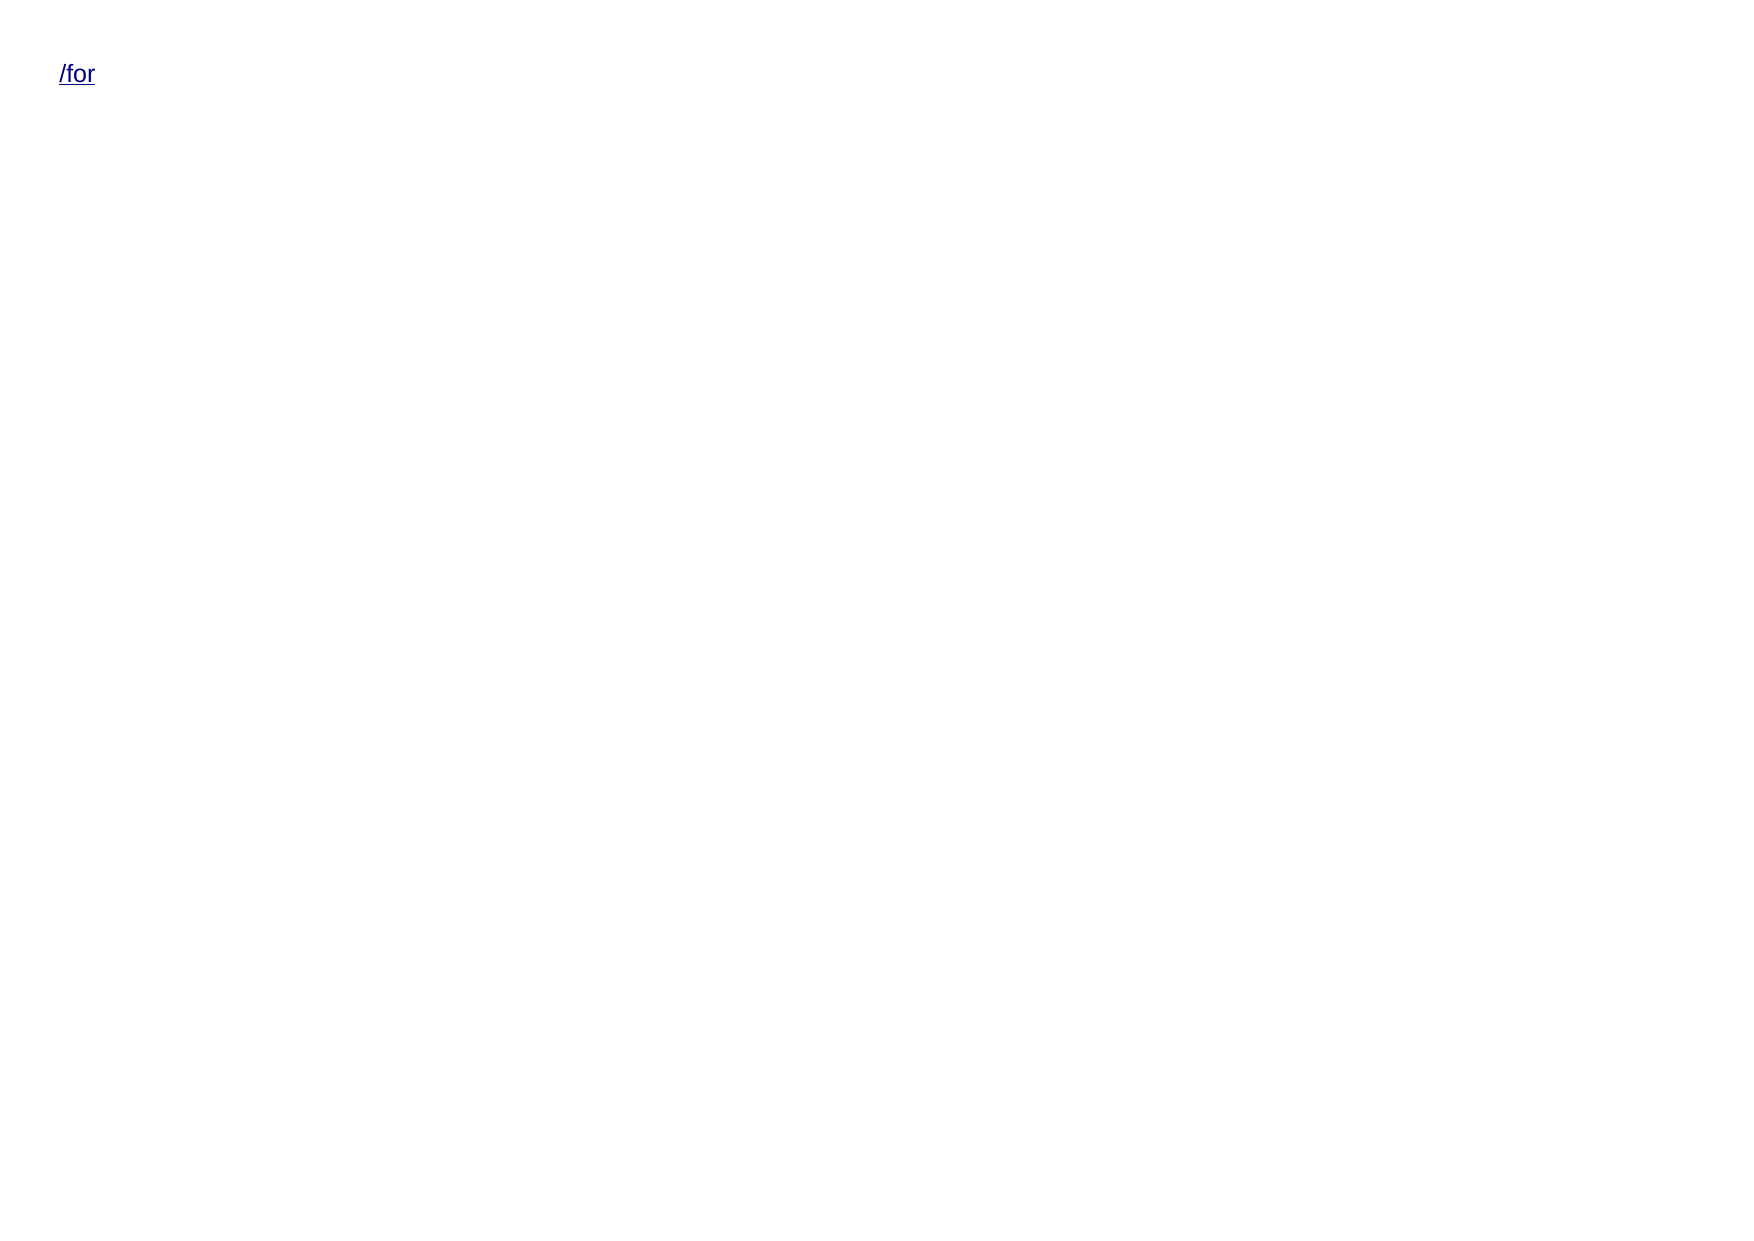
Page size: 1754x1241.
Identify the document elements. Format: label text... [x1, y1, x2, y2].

text /for [59, 59, 1695, 88]
